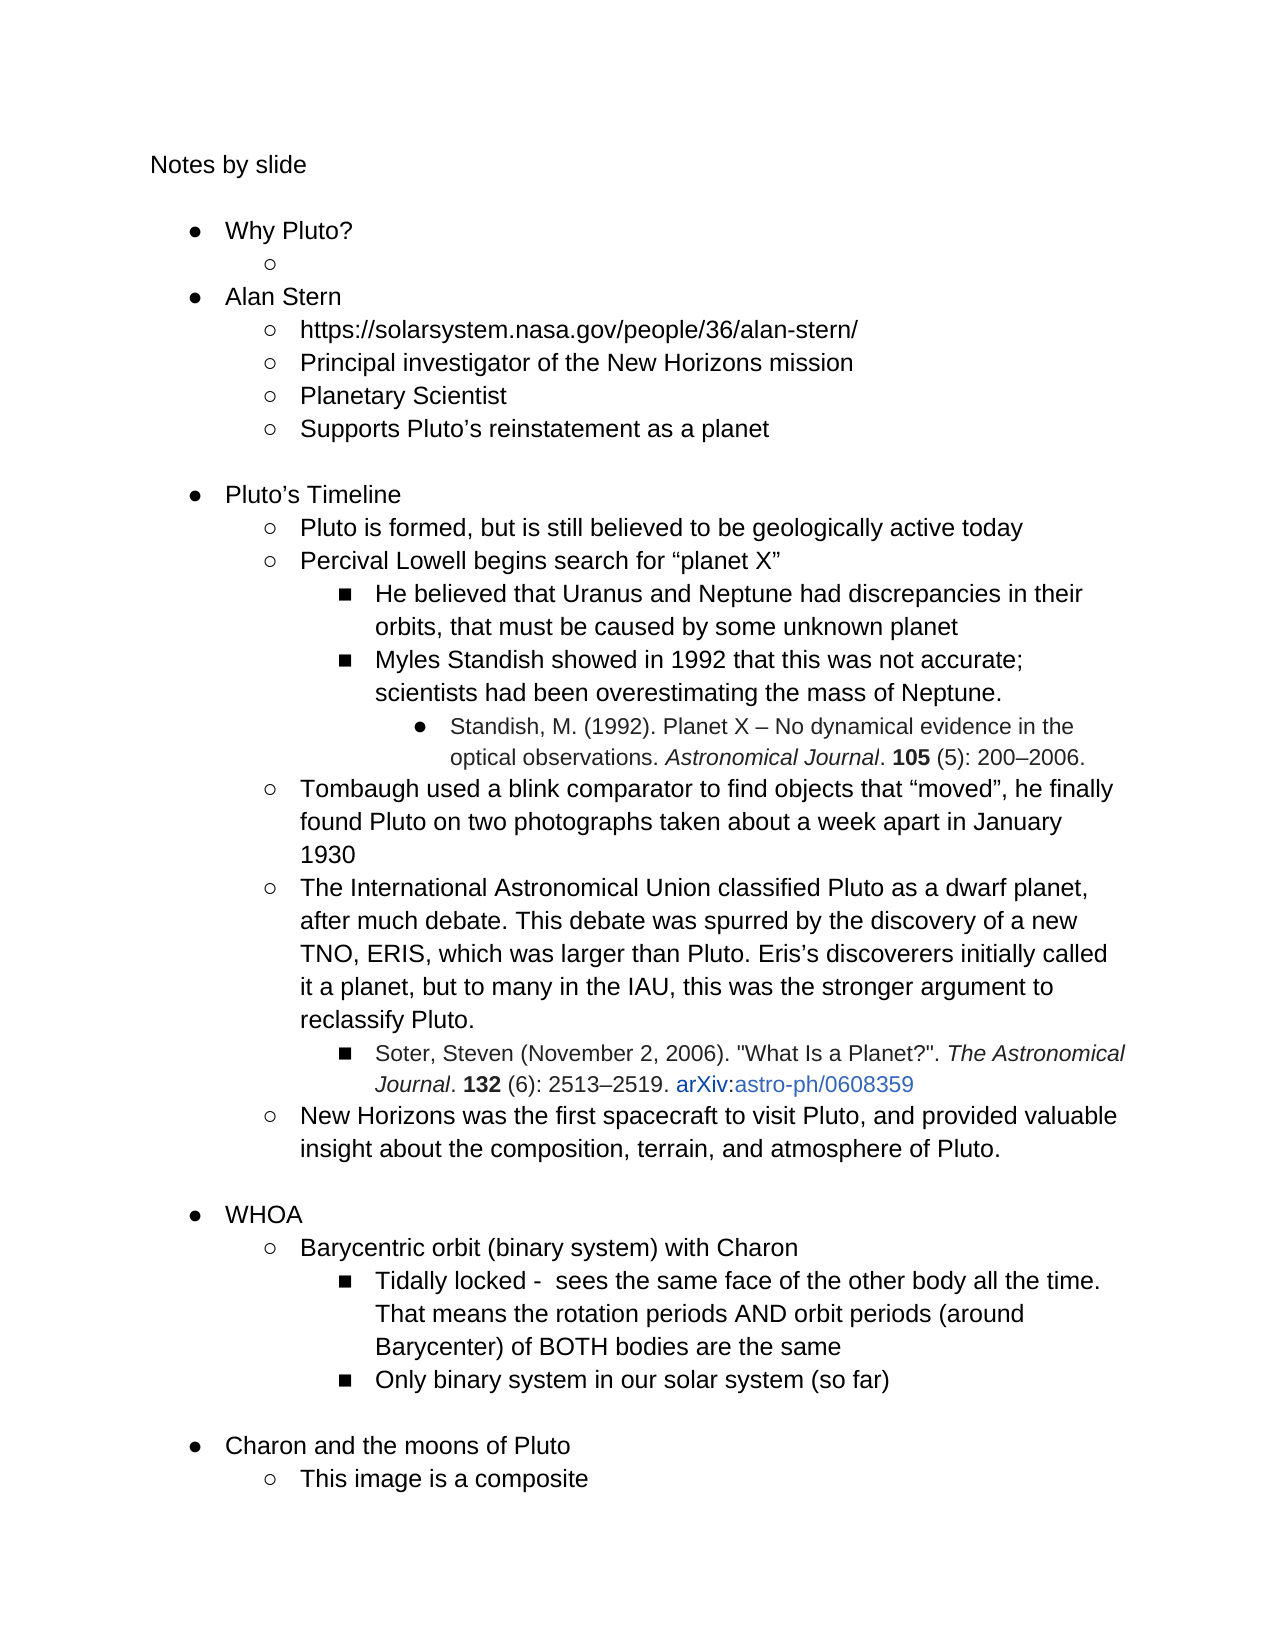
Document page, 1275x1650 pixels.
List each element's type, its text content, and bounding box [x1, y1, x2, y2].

list Barycentric orbit (binary system) with Charon [262, 1233, 1125, 1262]
list Standish, M. (1992). Planet X – No dynamical evidence in the optical observations. Astronomical Journal. 105 (5): 200–2006. [412, 711, 1125, 770]
list Alan Stern [187, 282, 1125, 311]
list Charon and the moons of Pluto [187, 1431, 1125, 1460]
list Only binary system in our solar system (so far) [337, 1365, 1125, 1427]
list https://solarsystem.nasa.gov/people/36/alan-stern/ [262, 315, 1125, 344]
list Pluto’s Timeline [187, 480, 1125, 509]
list This image is a composite [262, 1464, 1125, 1493]
list Soter, Steven (November 2, 2006). "What Is a Planet?". The Astronomical Journal. 132 (6): 2513–2519. arXiv:astro-ph/0608359 [337, 1038, 1125, 1097]
list Planetary Scientist [262, 381, 1125, 410]
list Principal investigator of the New Horizons mission [262, 348, 1125, 377]
list Tombaugh used a blink comparator to find objects that “moved”, he finally found Pluto on two photographs taken about a week apart in January 1930 [262, 774, 1125, 869]
text Notes by slide [150, 150, 1125, 212]
list Pluto is formed, but is still believed to be geologically active today [262, 513, 1125, 542]
list Tidally locked - sees the same face of the other body all the time. That means the rotation periods AND orbit periods (around Barycenter) of BOTH bodies are the same [337, 1266, 1125, 1361]
list Percival Lowell begins search for “planet X” [262, 546, 1125, 575]
list The International Astronomical Union classified Pluto as a dwarf planet, after much debate. This debate was spurred by the discovery of a new TNO, ERIS, which was larger than Pluto. Eris’s discoverers initially called it a planet, but to many in the IAU, this was the stronger argument to reclassify Pluto. [262, 873, 1125, 1034]
list New Horizons was the first spacecraft to visit Pluto, and provided valuable insight about the composition, terrain, and atmosphere of Pluto. [262, 1101, 1125, 1196]
list He believed that Uranus and Neptune had discrepancies in their orbits, that must be caused by some unknown planet [337, 579, 1125, 641]
list Myles Standish showed in 1992 that this was not accurate; scientists had been overestimating the mass of Neptune. [337, 645, 1125, 707]
list Supports Pluto’s reinstatement as a planet [262, 414, 1125, 476]
list Why Pluto? [187, 216, 1125, 245]
list WHOA [187, 1200, 1125, 1229]
